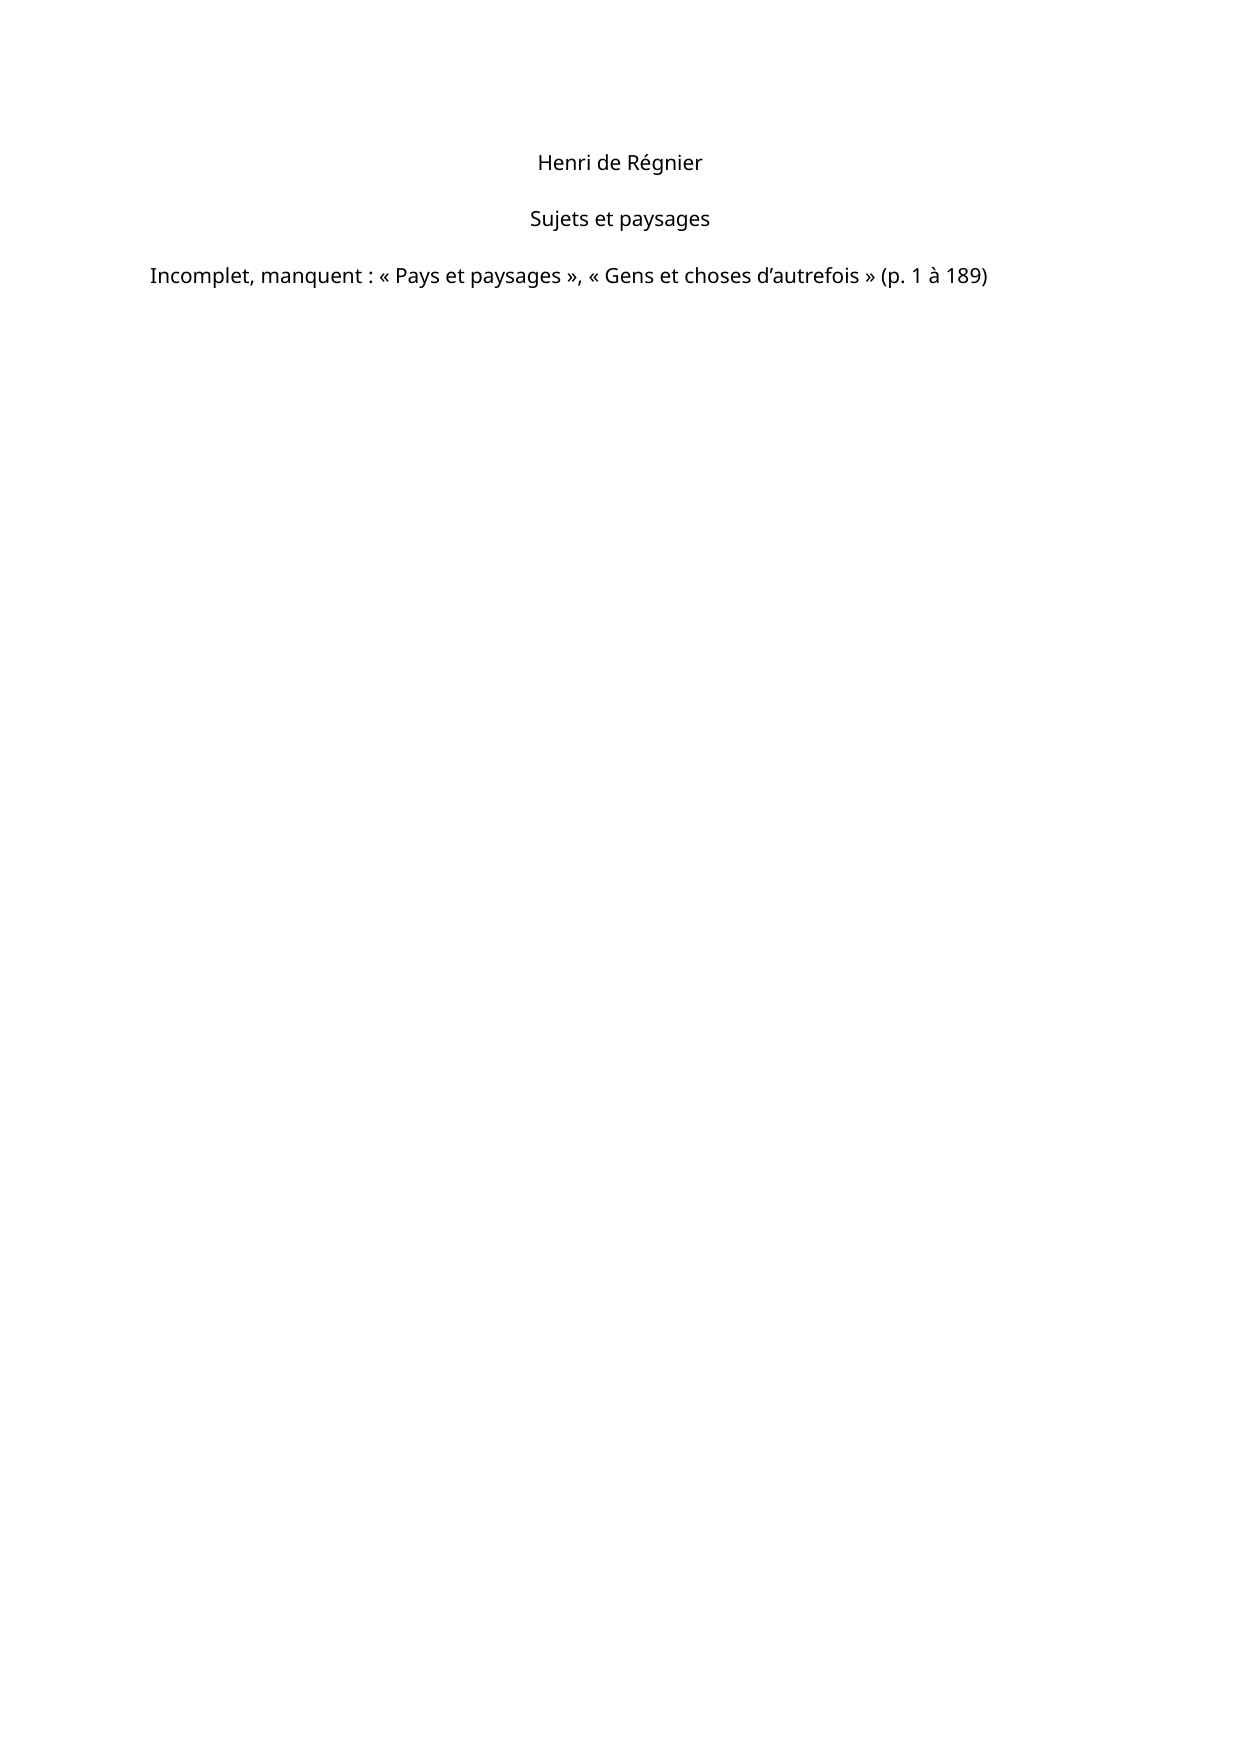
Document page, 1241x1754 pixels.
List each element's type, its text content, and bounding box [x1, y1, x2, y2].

text Henri de Régnier [150, 148, 1090, 176]
text Sujets et paysages [150, 204, 1090, 233]
text Incomplet, manquent : « Pays et paysages », « Gens et choses d’autrefois » (p. 1 à 189) [150, 261, 1090, 290]
